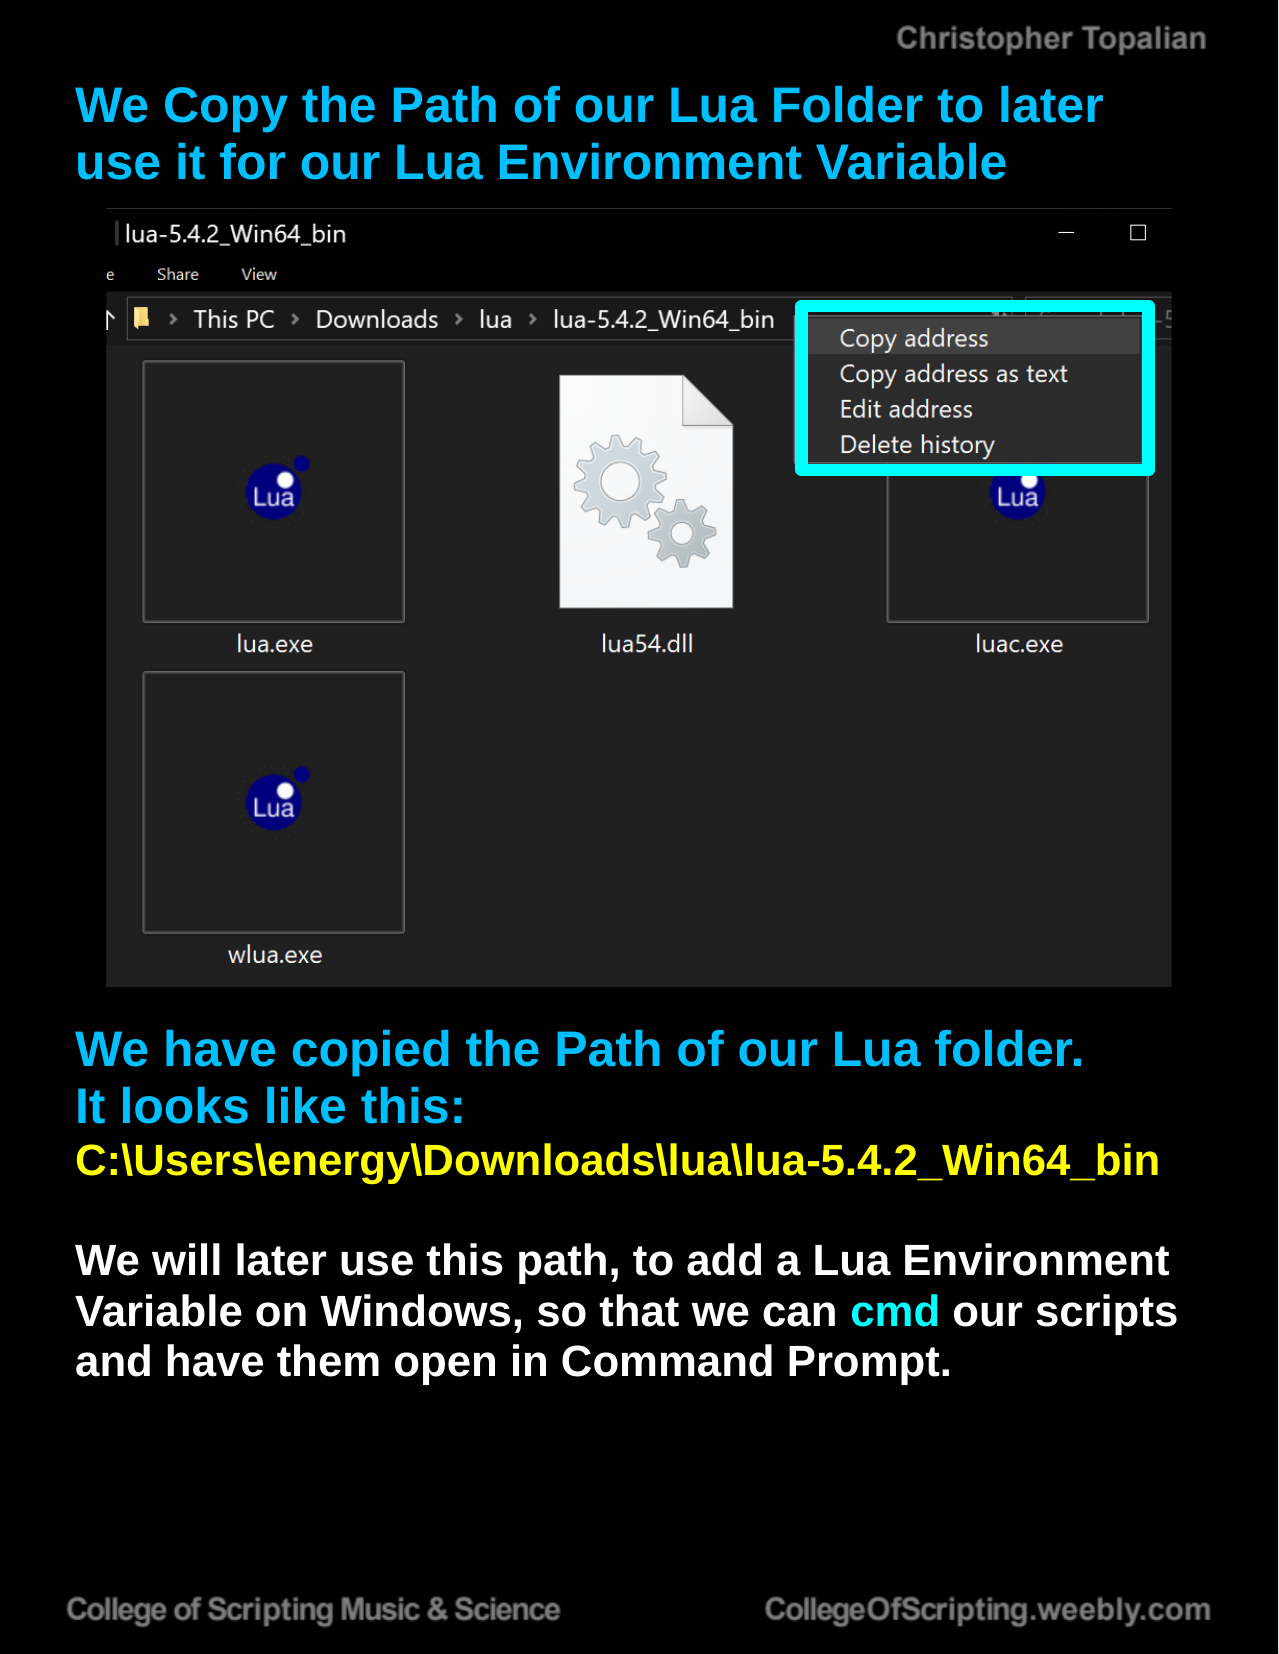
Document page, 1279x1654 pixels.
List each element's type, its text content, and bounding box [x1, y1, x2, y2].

text It looks like this: [75, 1077, 1203, 1134]
text We will later use this path, to add a Lua Environment Variable on Windows, so that we can cmd our scripts and have them open in Command Prompt. [75, 1235, 1203, 1386]
picture [106, 208, 1172, 987]
text We Copy the Path of our Lua Folder to later use it for our Lua Environment Variable [75, 75, 1203, 190]
text C:\Users\energy\Downloads\lua\lua-5.4.2_Win64_bin [75, 1134, 1203, 1184]
text We have copied the Path of our Lua folder. [75, 1019, 1203, 1077]
